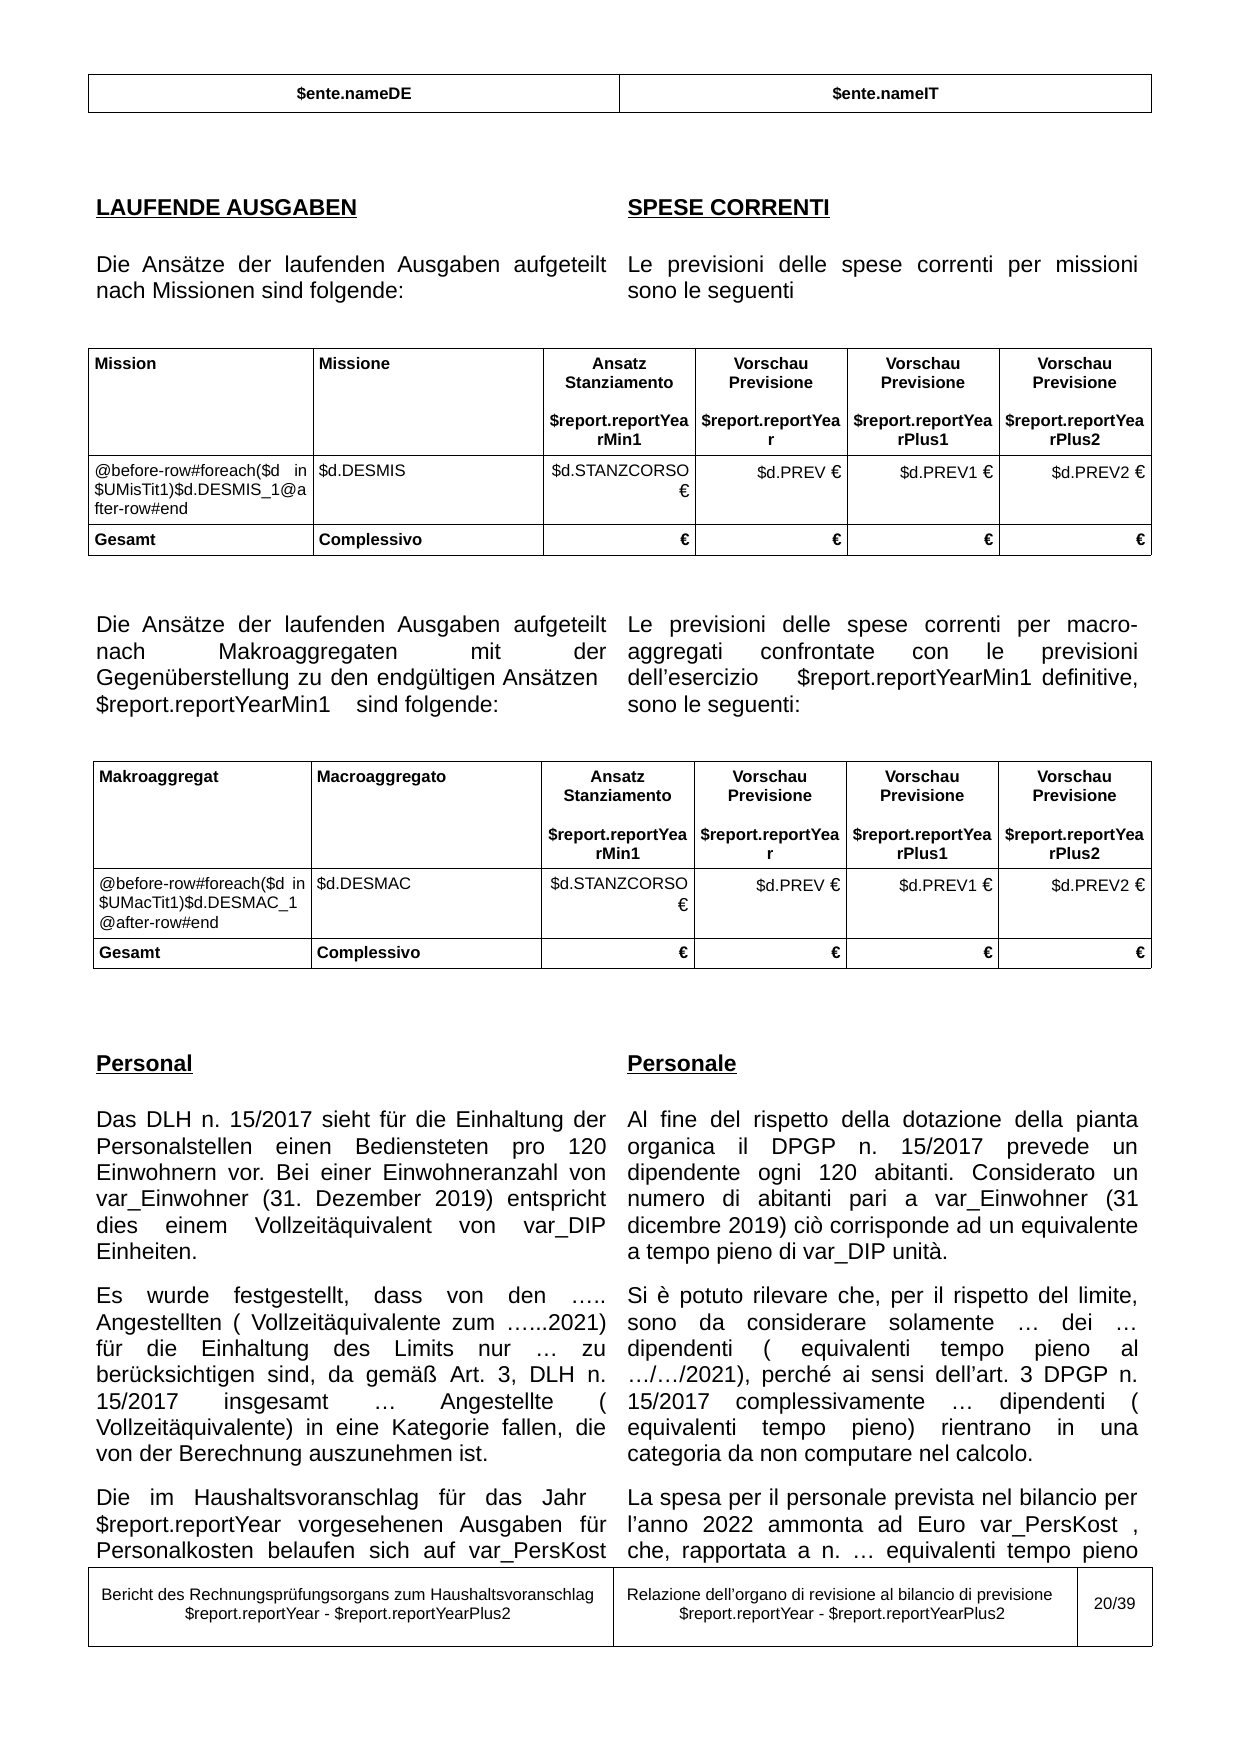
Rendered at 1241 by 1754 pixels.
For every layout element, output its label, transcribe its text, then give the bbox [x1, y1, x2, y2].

table_cell Es wurde festgestellt, dass von den ….. Angestellten ( Vollzeitäquivalente zum …...2021) für die Einhaltung des Limits nur … zu berücksichtigen sind, da gemäß Art. 3, DLH n. 15/2017 insgesamt … Angestellte ( Vollzeitäquivalente) in eine Kategorie fallen, die von der Berechnung auszunehmen ist. [89, 1265, 620, 1467]
table_cell @before-row#foreach($d in $UMacTit1)$d.DESMAC_1@after-row#end [94, 869, 311, 937]
table_cell $d.STANZCORSO € [542, 869, 694, 937]
table_cell € [999, 939, 1151, 968]
table_cell SPESE CORRENTI [620, 157, 1152, 233]
table_header Mission [89, 349, 313, 455]
table_cell Le previsioni delle spese correnti per missioni sono le seguenti [620, 233, 1152, 303]
table_cell Complessivo [312, 939, 541, 968]
table_cell $d.PREV1 € [847, 869, 998, 937]
table_cell LAUFENDE AUSGABEN [89, 157, 620, 233]
table_header Le previsioni delle spese correnti per macro-aggregati confrontate con le previsioni dell’esercizio $report.reportYearMin1 definitive, sono le seguenti: [620, 594, 1152, 717]
table_cell $d.STANZCORSO € [544, 456, 695, 524]
table_header Die Ansätze der laufenden Ausgaben aufgeteilt nach Makroaggregaten mit der Gegenüberstellung zu den endgültigen Ansätzen $report.reportYearMin1 sind folgende: [89, 594, 620, 717]
table_header Ansatz Stanziamento $report.reportYearMin1 [542, 762, 694, 868]
table_cell € [848, 525, 999, 555]
table_header Macroaggregato [312, 762, 541, 868]
table_cell Die Ansätze der laufenden Ausgaben aufgeteilt nach Missionen sind folgende: [89, 233, 620, 303]
table_cell Gesamt [89, 525, 313, 555]
table_cell Si è potuto rilevare che, per il rispetto del limite, sono da considerare solamente … dei … dipendenti ( equivalenti tempo pieno al …/…/2021), perché ai sensi dell’art. 3 DPGP n. 15/2017 complessivamente … dipendenti ( equivalenti tempo pieno) rientrano in una categoria da non computare nel calcolo. [620, 1265, 1152, 1467]
table_cell $d.PREV € [695, 869, 846, 937]
table_cell Das DLH n. 15/2017 sieht für die Einhaltung der Personalstellen einen Bediensteten pro 120 Einwohnern vor. Bei einer Einwohneranzahl von var_Einwohner (31. Dezember 2019) entspricht dies einem Vollzeitäquivalent von var_DIP Einheiten. [89, 1089, 620, 1264]
table_cell € [847, 939, 998, 968]
table_cell $d.PREV2 € [1000, 456, 1151, 524]
table_cell $d.DESMAC [312, 869, 541, 937]
table_header Ansatz Stanziamento $report.reportYearMin1 [544, 349, 695, 455]
table_cell € [544, 525, 695, 555]
table_cell $d.PREV1 € [848, 456, 999, 524]
table_cell € [1000, 525, 1151, 555]
table_header Personale [620, 1012, 1152, 1089]
table_cell € [696, 525, 847, 555]
table_cell $d.DESMIS [314, 456, 543, 524]
table_cell Die im Haushaltsvoranschlag für das Jahr $report.reportYear vorgesehenen Ausgaben für Personalkosten belaufen sich auf var_PersKost [89, 1467, 620, 1563]
table_cell € [542, 939, 694, 968]
table_cell Al fine del rispetto della dotazione della pianta organica il DPGP n. 15/2017 prevede un dipendente ogni 120 abitanti. Considerato un numero di abitanti pari a var_Einwohner (31 dicembre 2019) ciò corrisponde ad un equivalente a tempo pieno di var_DIP unità. [620, 1089, 1152, 1264]
table_header Missione [314, 349, 543, 455]
table_cell € [695, 939, 846, 968]
table_cell $d.PREV € [696, 456, 847, 524]
table_cell $d.PREV2 € [999, 869, 1151, 937]
table_header Makroaggregat [94, 762, 311, 868]
table_header Vorschau Previsione $report.reportYearPlus2 [1000, 349, 1151, 455]
table_header Vorschau Previsione $report.reportYearPlus1 [848, 349, 999, 455]
table_header Vorschau Previsione $report.reportYearPlus2 [999, 762, 1151, 868]
table_cell @before-row#foreach($d in $UMisTit1)$d.DESMIS_1@after-row#end [89, 456, 313, 524]
table_header Vorschau Previsione $report.reportYearPlus1 [847, 762, 998, 868]
table_header Personal [89, 1012, 620, 1089]
table_header Vorschau Previsione $report.reportYear [695, 762, 846, 868]
table_header Vorschau Previsione $report.reportYear [696, 349, 847, 455]
table_cell Complessivo [314, 525, 543, 555]
table_cell Gesamt [94, 939, 311, 968]
table_cell La spesa per il personale prevista nel bilancio per l’anno 2022 ammonta ad Euro var_PersKost , che, rapportata a n. … equivalenti tempo pieno [620, 1467, 1152, 1563]
